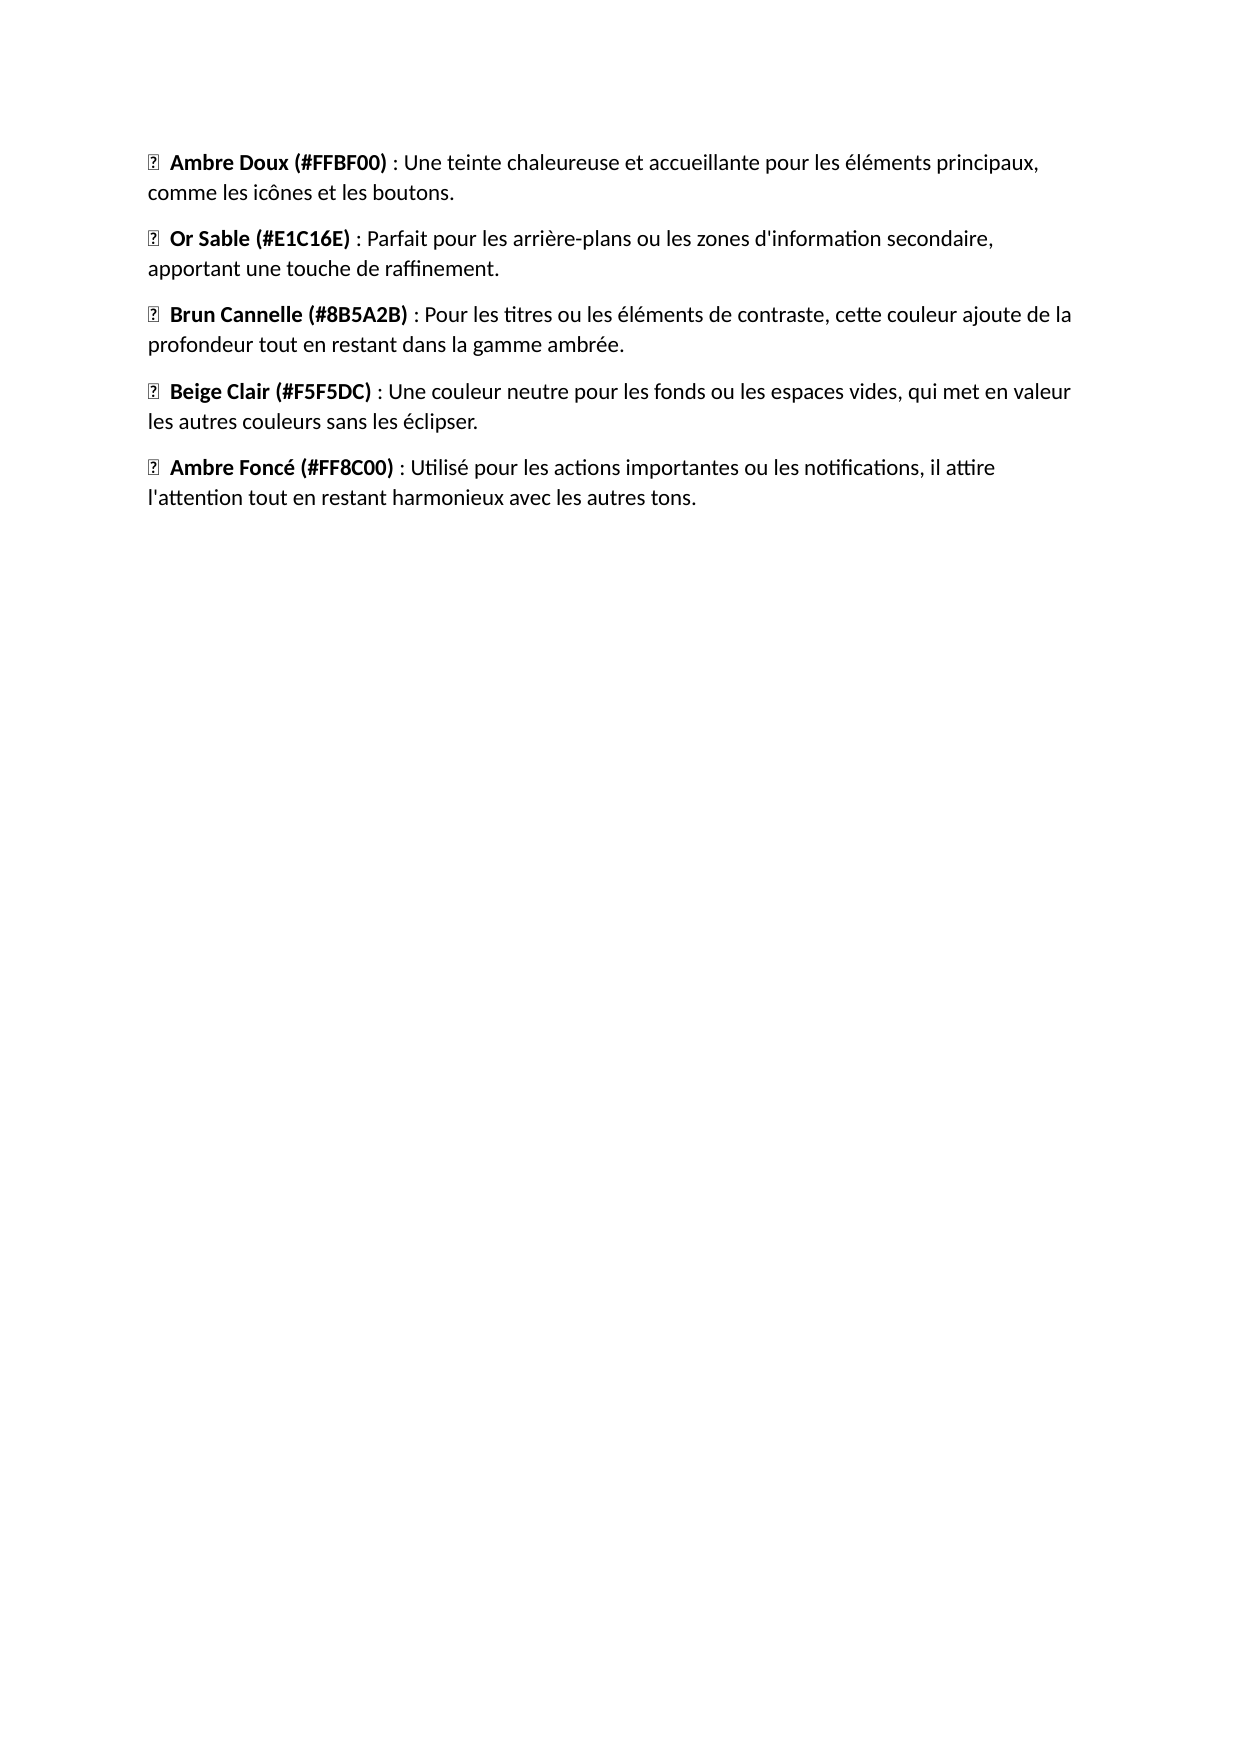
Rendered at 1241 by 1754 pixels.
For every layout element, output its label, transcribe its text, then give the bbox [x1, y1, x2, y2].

text  Brun Cannelle (#8B5A2B) : Pour les titres ou les éléments de contraste, cette couleur ajoute de la profondeur tout en restant dans la gamme ambrée. [148, 301, 1092, 358]
text  Or Sable (#E1C16E) : Parfait pour les arrière-plans ou les zones d'information secondaire, apportant une touche de raffinement. [148, 224, 1092, 282]
text  Ambre Doux (#FFBF00) : Une teinte chaleureuse et accueillante pour les éléments principaux, comme les icônes et les boutons. [148, 148, 1092, 206]
text  Beige Clair (#F5F5DC) : Une couleur neutre pour les fonds ou les espaces vides, qui met en valeur les autres couleurs sans les éclipser. [148, 377, 1092, 435]
text  Ambre Foncé (#FF8C00) : Utilisé pour les actions importantes ou les notifications, il attire l'attention tout en restant harmonieux avec les autres tons. [148, 453, 1092, 511]
